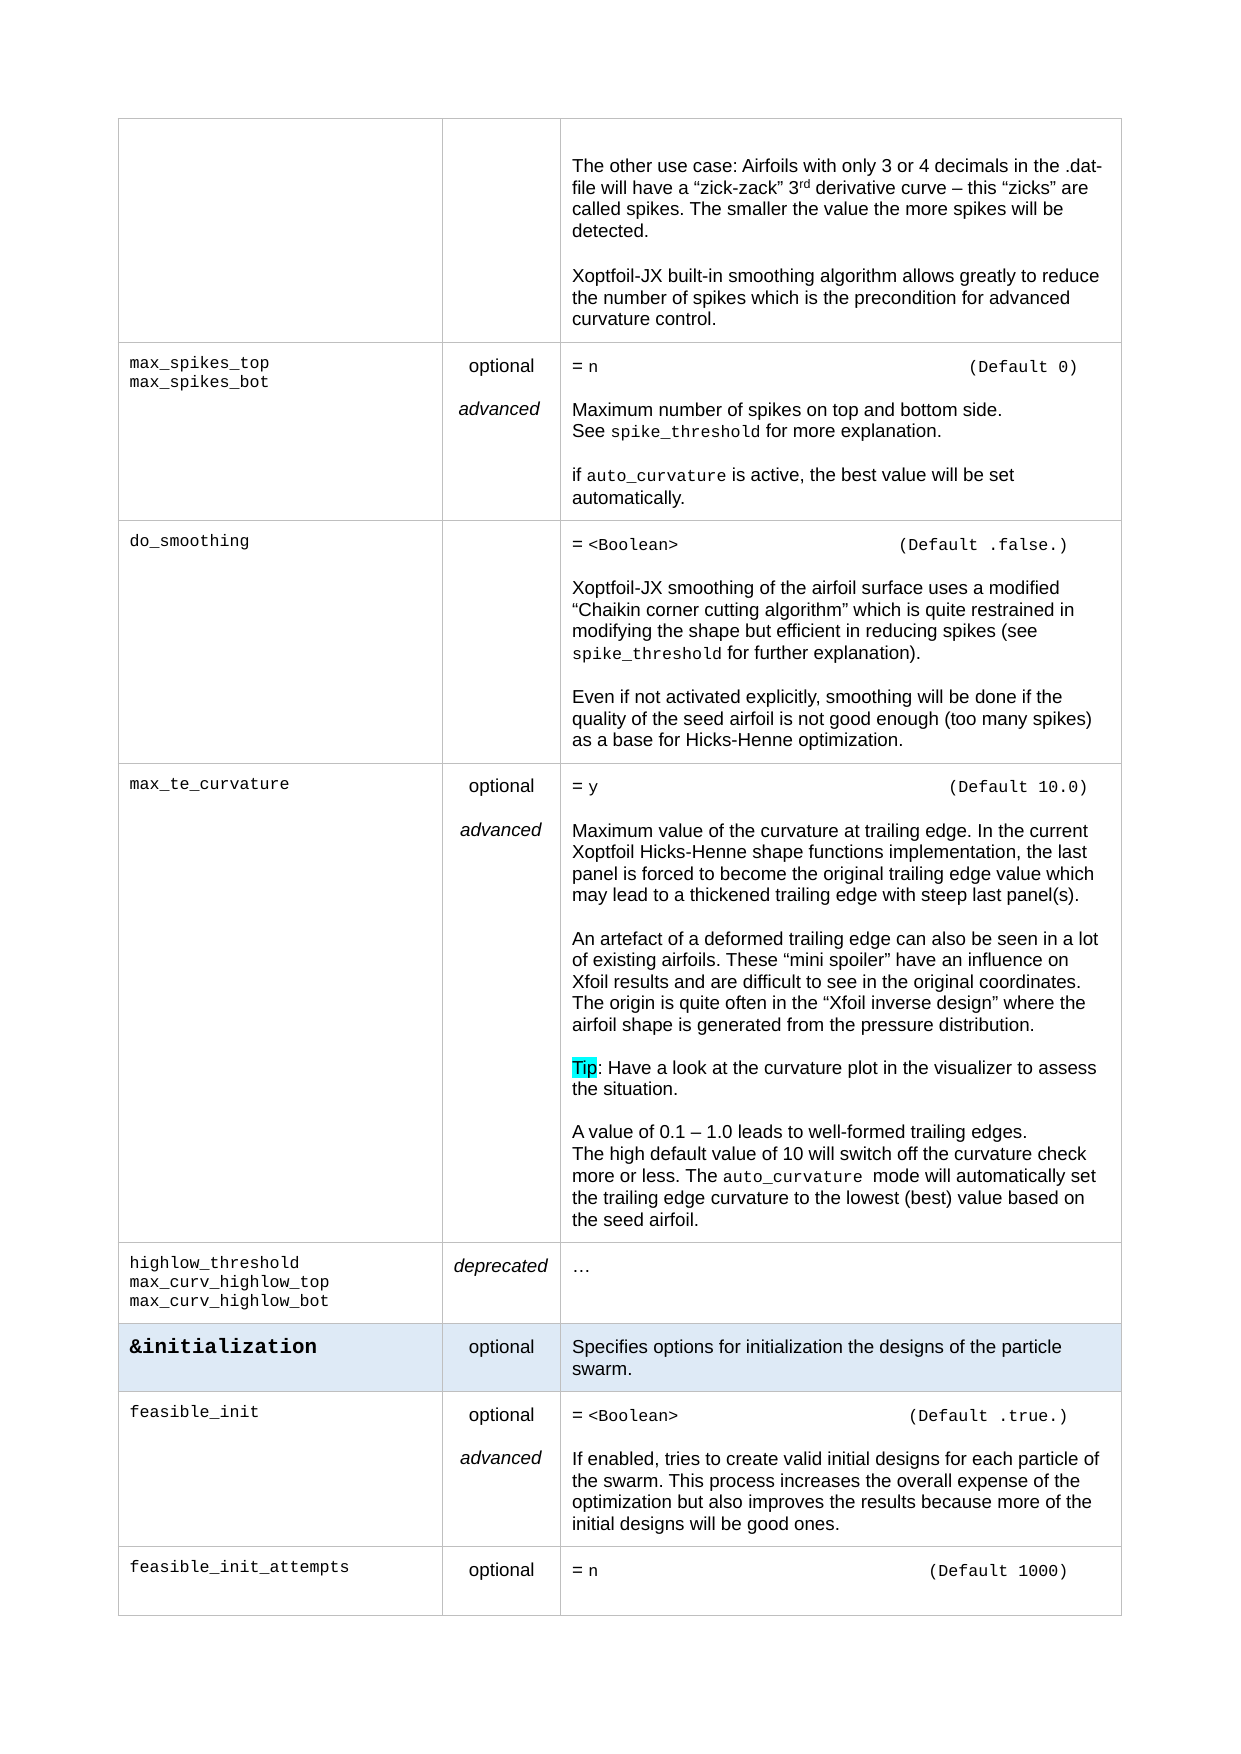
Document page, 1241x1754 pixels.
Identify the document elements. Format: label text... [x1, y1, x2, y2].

table_cell optional advanced [443, 764, 560, 1242]
table_cell optional [443, 1324, 560, 1391]
table_cell The other use case: Airfoils with only 3 or 4 decimals in the .dat-file will have a “zick-zack” 3rd derivative curve – this “zicks” are called spikes. The smaller the value the more spikes will be detected. Xoptfoil-JX built-in smoothing algorithm allows greatly to reduce the number of spikes which is the precondition for advanced curvature control. [561, 119, 1121, 342]
table_cell Specifies options for initialization the designs of the particle swarm. [561, 1324, 1121, 1391]
table_cell = n (Default 1000) [561, 1547, 1121, 1614]
table_cell deprecated [443, 1243, 560, 1323]
table_cell optional [443, 1547, 560, 1614]
table_cell optional advanced [443, 1392, 560, 1546]
table_cell max_spikes_top max_spikes_bot [119, 343, 442, 520]
table_cell feasible_init_attempts [119, 1547, 442, 1614]
table_cell feasible_init [119, 1392, 442, 1546]
table_cell do_smoothing [119, 521, 442, 762]
table_cell = <Boolean> (Default .true.) If enabled, tries to create valid initial designs for each particle of the swarm. This process increases the overall expense of the optimization but also improves the results because more of the initial designs will be good ones. [561, 1392, 1121, 1546]
table_cell = <Boolean> (Default .false.) Xoptfoil-JX smoothing of the airfoil surface uses a modified “Chaikin corner cutting algorithm” which is quite restrained in modifying the shape but efficient in reducing spikes (see spike_threshold for further explanation). Even if not activated explicitly, smoothing will be done if the quality of the seed airfoil is not good enough (too many spikes) as a base for Hicks-Henne optimization. [561, 521, 1121, 762]
table_cell [443, 119, 560, 342]
table_cell [443, 521, 560, 762]
table_cell max_te_curvature [119, 764, 442, 1242]
table_cell [119, 119, 442, 342]
table_cell = y (Default 10.0) Maximum value of the curvature at trailing edge. In the current Xoptfoil Hicks-Henne shape functions implementation, the last panel is forced to become the original trailing edge value which may lead to a thickened trailing edge with steep last panel(s). An artefact of a deformed trailing edge can also be seen in a lot of existing airfoils. These “mini spoiler” have an influence on Xfoil results and are difficult to see in the original coordinates. The origin is quite often in the “Xfoil inverse design” where the airfoil shape is generated from the pressure distribution. Tip: Have a look at the curvature plot in the visualizer to assess the situation. A value of 0.1 – 1.0 leads to well-formed trailing edges. The high default value of 10 will switch off the curvature check more or less. The auto_curvature mode will automatically set the trailing edge curvature to the lowest (best) value based on the seed airfoil. [561, 764, 1121, 1242]
table_cell … [561, 1243, 1121, 1323]
table_cell highlow_threshold max_curv_highlow_top max_curv_highlow_bot [119, 1243, 442, 1323]
table_cell &initialization [119, 1324, 442, 1391]
table_cell optional advanced [443, 343, 560, 520]
table_cell = n (Default 0) Maximum number of spikes on top and bottom side. See spike_threshold for more explanation. if auto_curvature is active, the best value will be set automatically. [561, 343, 1121, 520]
